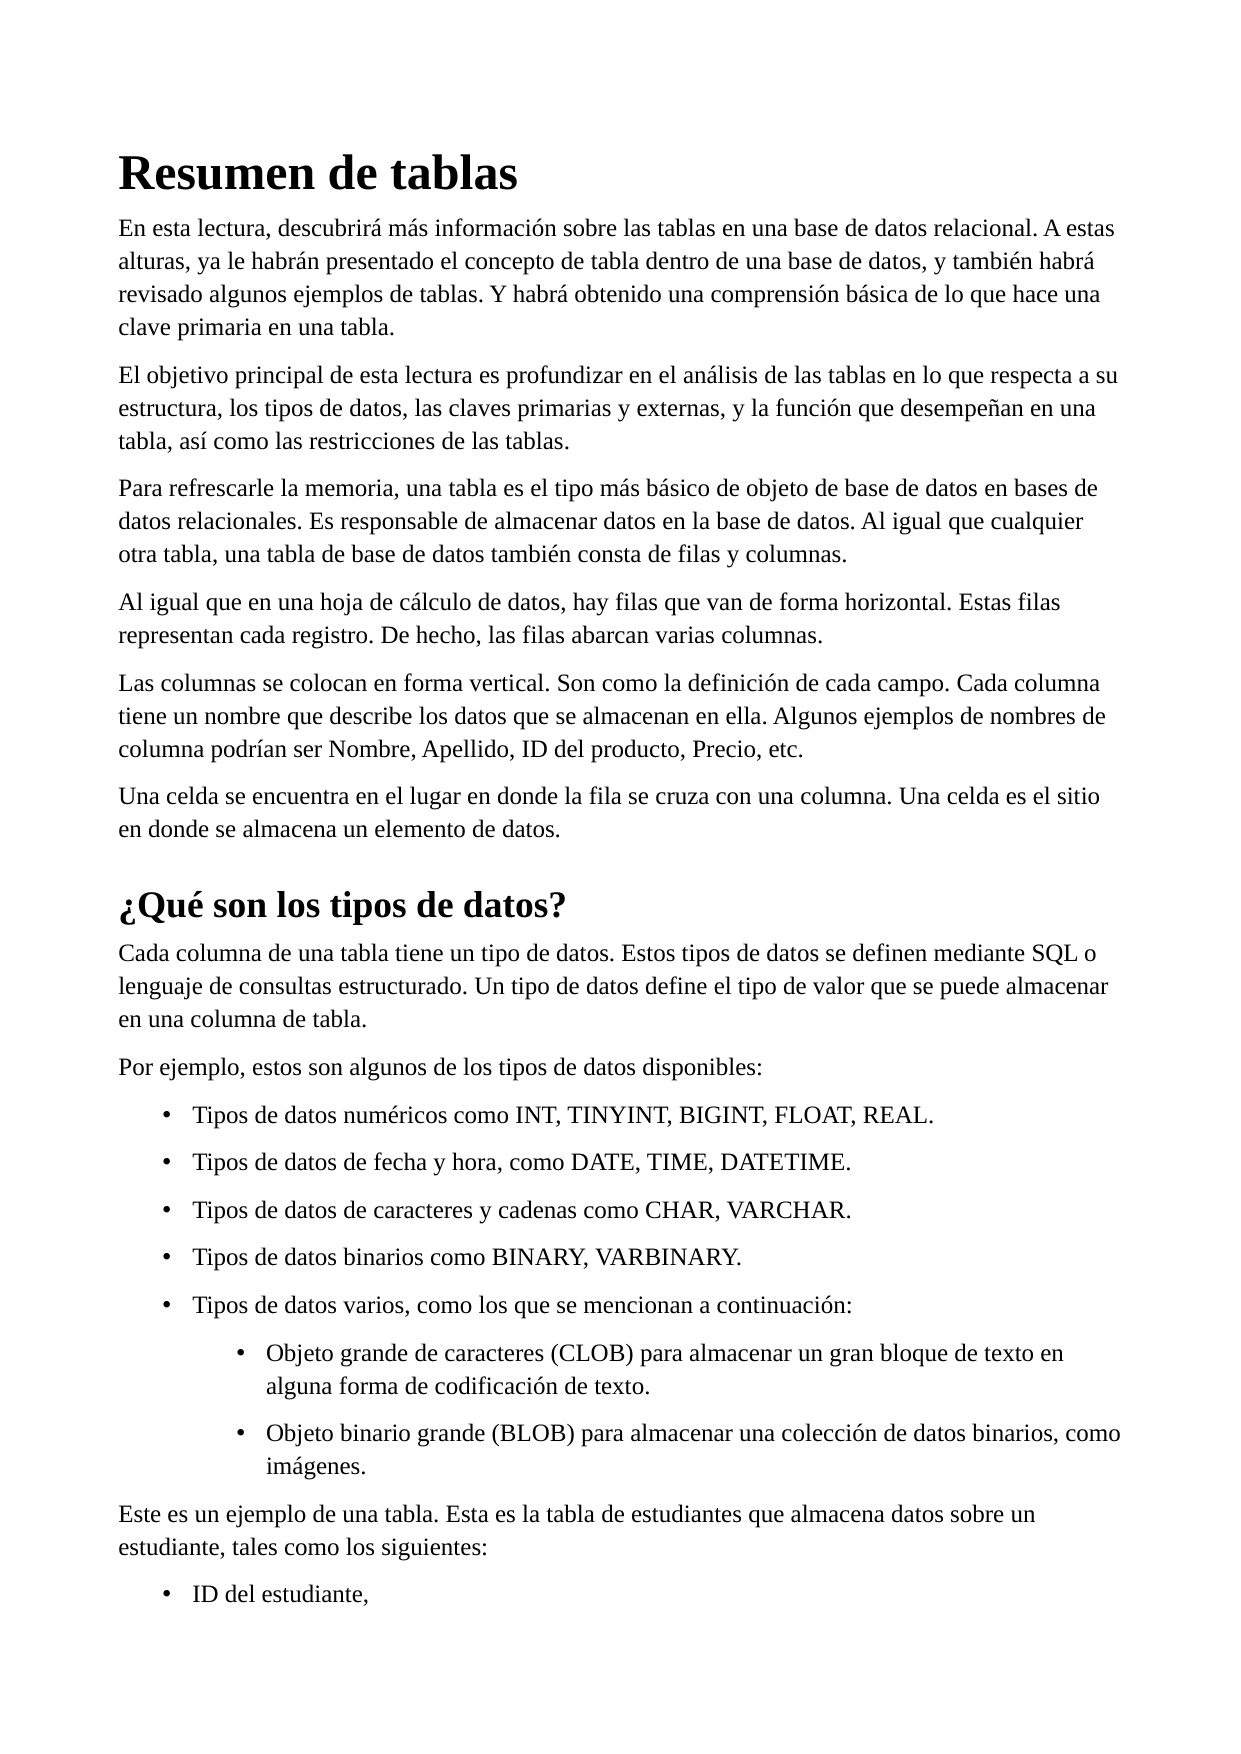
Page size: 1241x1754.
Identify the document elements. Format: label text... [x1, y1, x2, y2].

subtitle ¿Qué son los tipos de datos? [118, 883, 1122, 926]
text El objetivo principal de esta lectura es profundizar en el análisis de las tablas en lo que respecta a su estructura, los tipos de datos, las claves primarias y externas, y la función que desempeñan en una tabla, así como las restricciones de las tablas. [118, 360, 1122, 454]
text Por ejemplo, estos son algunos de los tipos de datos disponibles: [118, 1052, 1122, 1081]
text Para refrescarle la memoria, una tabla es el tipo más básico de objeto de base de datos en bases de datos relacionales. Es responsable de almacenar datos en la base de datos. Al igual que cualquier otra tabla, una tabla de base de datos también consta de filas y columnas. [118, 473, 1122, 568]
text Al igual que en una hoja de cálculo de datos, hay filas que van de forma horizontal. Estas filas representan cada registro. De hecho, las filas abarcan varias columnas. [118, 587, 1122, 649]
list Objeto grande de caracteres (CLOB) para almacenar un gran bloque de texto en alguna forma de codificación de texto. [236, 1338, 1122, 1399]
text Cada columna de una tabla tiene un tipo de datos. Estos tipos de datos se definen mediante SQL o lenguaje de consultas estructurado. Un tipo de datos define el tipo de valor que se puede almacenar en una columna de tabla. [118, 938, 1122, 1033]
text Este es un ejemplo de una tabla. Esta es la tabla de estudiantes que almacena datos sobre un estudiante, tales como los siguientes: [118, 1499, 1122, 1561]
text Las columnas se colocan en forma vertical. Son como la definición de cada campo. Cada columna tiene un nombre que describe los datos que se almacenan en ella. Algunos ejemplos de nombres de columna podrían ser Nombre, Apellido, ID del producto, Precio, etc. [118, 668, 1122, 762]
subtitle Resumen de tablas [118, 143, 1122, 201]
list Objeto binario grande (BLOB) para almacenar una colección de datos binarios, como imágenes. [236, 1418, 1122, 1480]
list Tipos de datos numéricos como INT, TINYINT, BIGINT, FLOAT, REAL. [162, 1100, 1122, 1128]
list ID del estudiante, [162, 1579, 1122, 1608]
text Una celda se encuentra en el lugar en donde la fila se cruza con una columna. Una celda es el sitio en donde se almacena un elemento de datos. [118, 781, 1122, 843]
text En esta lectura, descubrirá más información sobre las tablas en una base de datos relacional. A estas alturas, ya le habrán presentado el concepto de tabla dentro de una base de datos, y también habrá revisado algunos ejemplos de tablas. Y habrá obtenido una comprensión básica de lo que hace una clave primaria en una tabla. [118, 213, 1122, 341]
list Tipos de datos de caracteres y cadenas como CHAR, VARCHAR. [162, 1195, 1122, 1224]
list Tipos de datos varios, como los que se mencionan a continuación: [162, 1290, 1122, 1319]
list Tipos de datos de fecha y hora, como DATE, TIME, DATETIME. [162, 1147, 1122, 1176]
list Tipos de datos binarios como BINARY, VARBINARY. [162, 1242, 1122, 1271]
